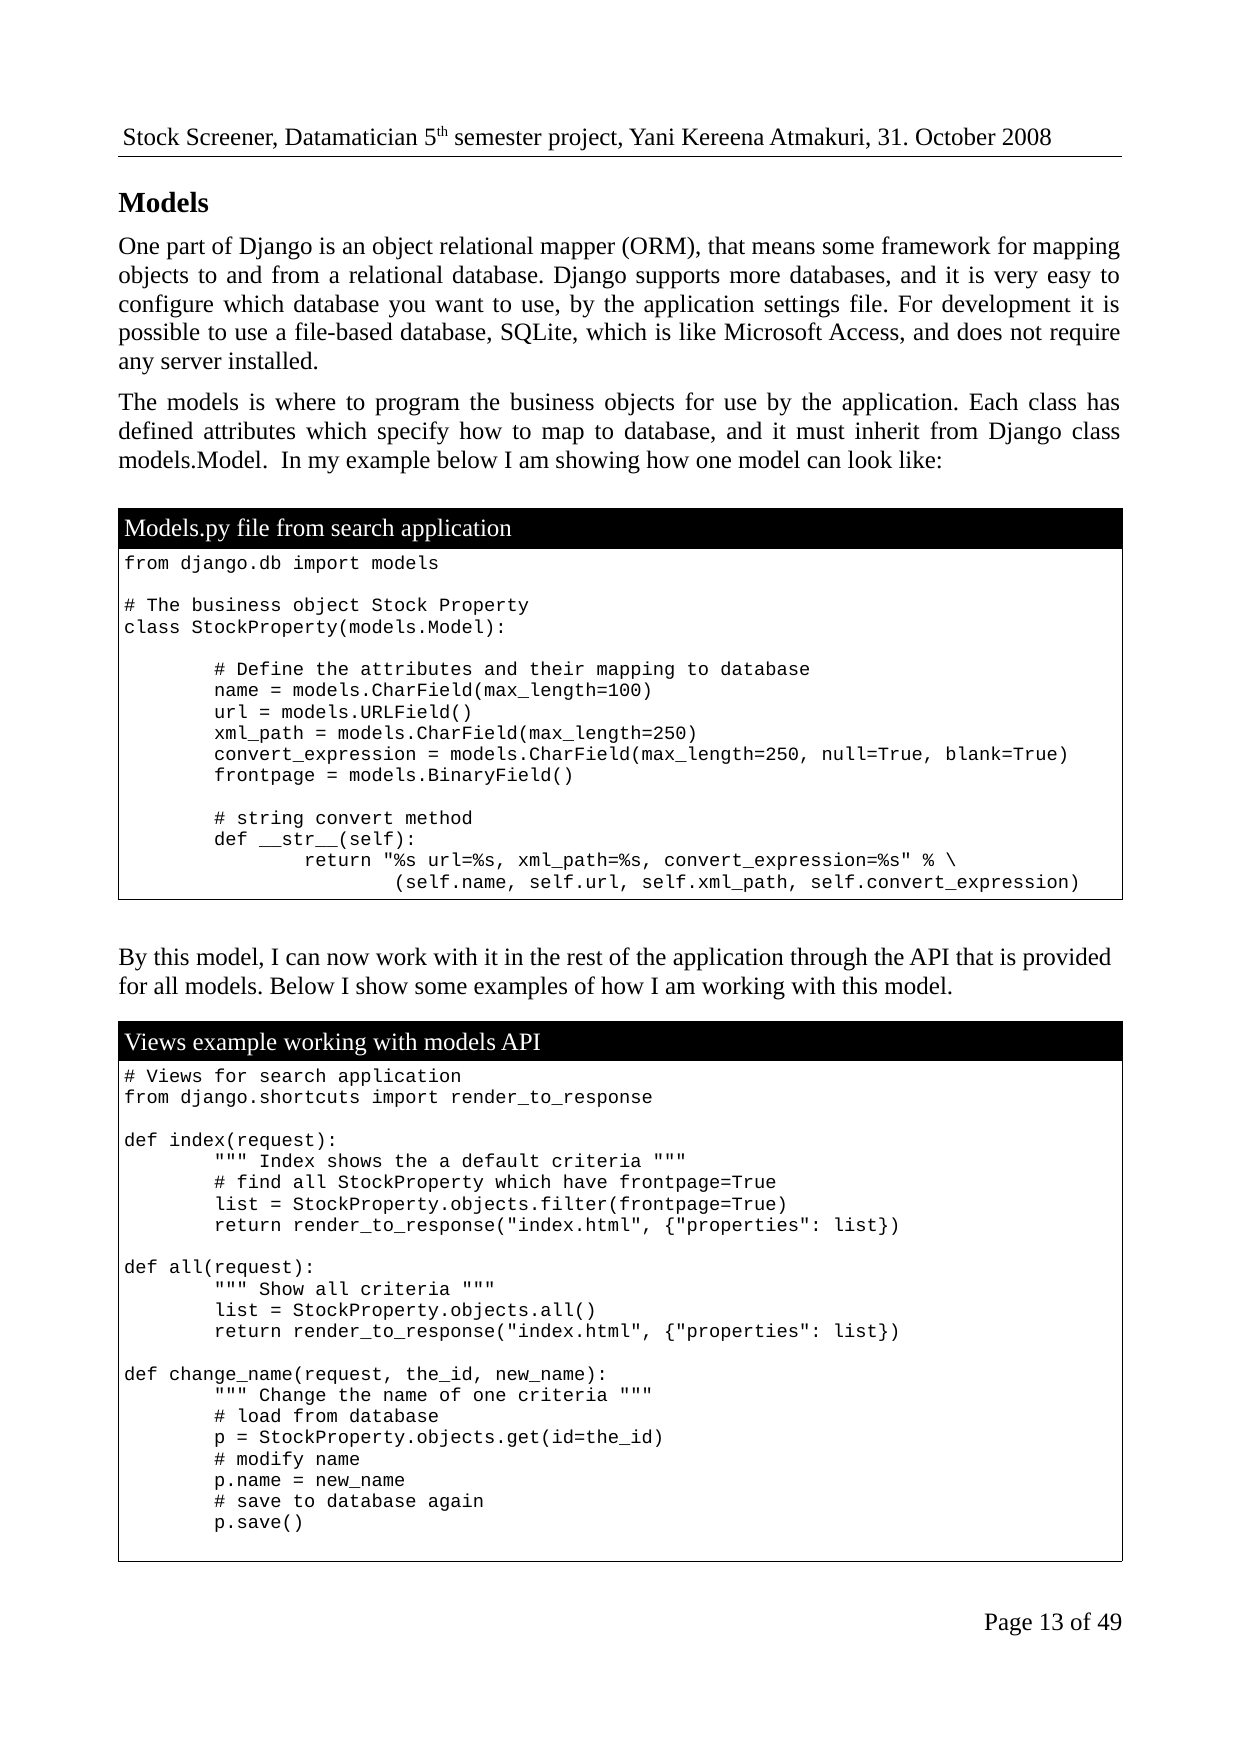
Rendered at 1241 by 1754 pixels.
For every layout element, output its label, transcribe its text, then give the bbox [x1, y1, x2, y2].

table_cell # Views for search application from django.shortcuts import render_to_response def index(request): """ Index shows the a default criteria """ # find all StockProperty which have frontpage=True list = StockProperty.objects.filter(frontpage=True) return render_to_response("index.html", {"properties": list}) def all(request): """ Show all criteria """ list = StockProperty.objects.all() return render_to_response("index.html", {"properties": list}) def change_name(request, the_id, new_name): """ Change the name of one criteria """ # load from database p = StockProperty.objects.get(id=the_id) # modify name p.name = new_name # save to database again p.save() [119, 1061, 1122, 1561]
text One part of Django is an object relational mapper (ORM), that means some framework for mapping objects to and from a relational database. Django supports more databases, and it is very easy to configure which database you want to use, by the application settings file. For development it is possible to use a file-based database, SQLite, which is like Microsoft Access, and does not require any server installed. [118, 231, 1122, 375]
table_header Views example working with models API [119, 1022, 1122, 1061]
table_cell from django.db import models # The business object Stock Property class StockProperty(models.Model): # Define the attributes and their mapping to database name = models.CharField(max_length=100) url = models.URLField() xml_path = models.CharField(max_length=250) convert_expression = models.CharField(max_length=250, null=True, blank=True) frontpage = models.BinaryField() # string convert method def __str__(self): return "%s url=%s, xml_path=%s, convert_expression=%s" % \ (self.name, self.url, self.xml_path, self.convert_expression) [119, 549, 1122, 899]
subtitle Models [118, 185, 1122, 219]
text By this model, I can now work with it in the rest of the application through the API that is provided for all models. Below I show some examples of how I am working with this model. [118, 942, 1122, 999]
text The models is where to program the business objects for use by the application. Each class has defined attributes which specify how to map to database, and it must inherit from Django class models.Model. In my example below I am showing how one model can look like: [118, 387, 1122, 474]
table_header Models.py file from search application [119, 509, 1122, 548]
